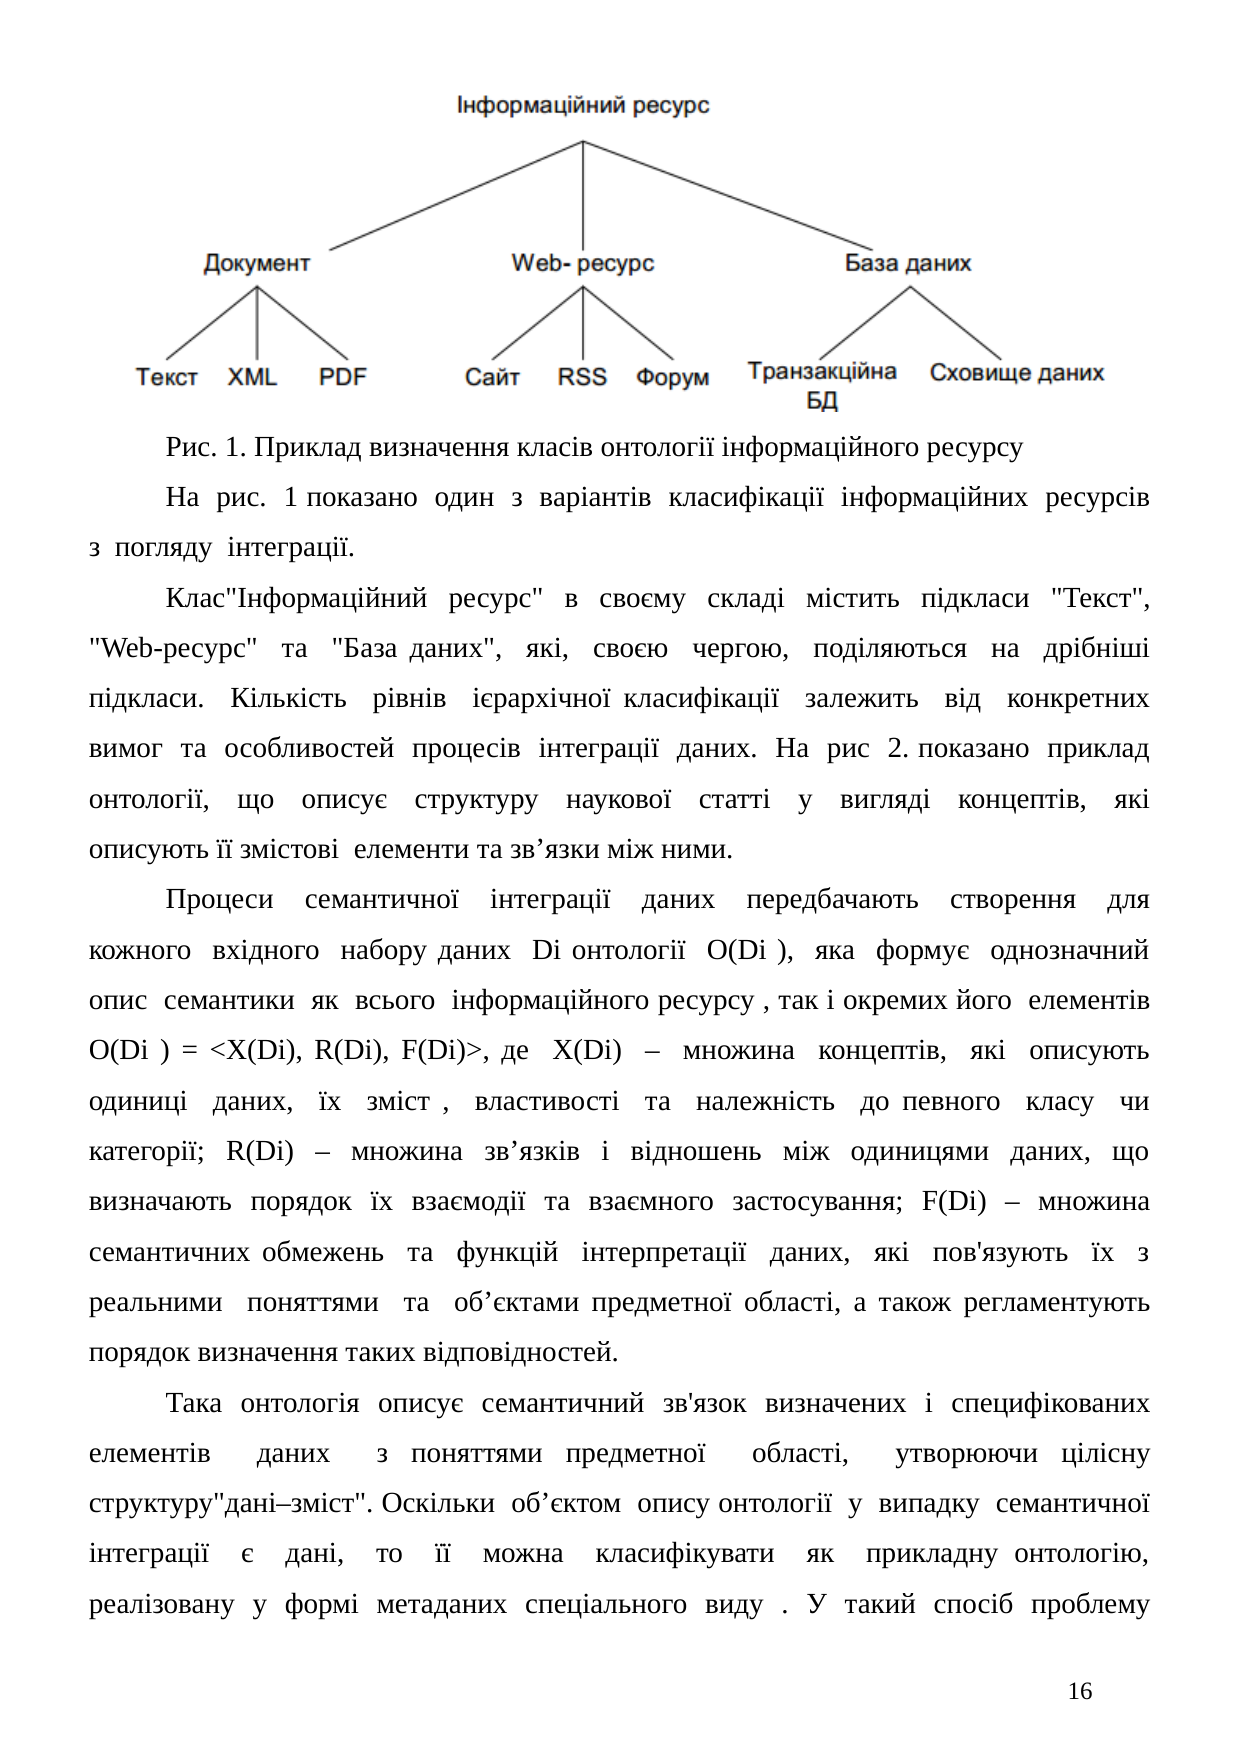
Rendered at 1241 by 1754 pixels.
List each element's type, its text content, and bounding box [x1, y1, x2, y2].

text Процеси семантичної інтеграції даних передбачають створення для кожного вхідного набору даних Di онтології O(Di ), яка формує однозначний опис семантики як всього інформаційного ресурсу , так і окремих його елементів O(Di ) = <X(Di), R(Di), F(Di)>, де X(Di) – множина концептів, які описують одиниці даних, їх зміст , властивості та належність до певного класу чи категорії; R(Di) – множина зв’язків і відношень між одиницями даних, що визначають порядок їх взаємодії та взаємного застосування; F(Di) – множина семантичних обмежень та функцій інтерпретації даних, які пов'язують їх з реальними поняттями та об’єктами предметної області, а також регламентують порядок визначення таких відповідностей. [88, 882, 1152, 1368]
text Клас"Інформаційний ресурс" в своєму складі містить підкласи "Текст", "Web-ресурс" та "База даних", які, своєю чергою, поділяються на дрібніші підкласи. Кількість рівнів ієрархічної класифікації залежить від конкретних вимог та особливостей процесів інтеграції даних. На рис 2. показано приклад онтології, що описує структуру наукової статті у вигляді концептів, які описують її змістові елементи та зв’язки між ними. [88, 580, 1152, 865]
text Рис. 1. Приклад визначення класів онтології інформаційного ресурсу [88, 88, 1152, 462]
text Така онтологія описує семантичний зв'язок визначених і специфікованих елементів даних з поняттями предметної області, утворюючи цілісну структуру"дані–зміст". Оскільки об’єктом опису онтології у випадку семантичної інтеграції є дані, то її можна класифікувати як прикладну онтологію, реалізовану у формі метаданих спеціального виду . У такий спосіб проблему [88, 1385, 1152, 1619]
picture [129, 88, 1111, 412]
text На рис. 1 показано один з варіантів класифікації інформаційних ресурсів з погляду інтеграції. [88, 479, 1152, 563]
